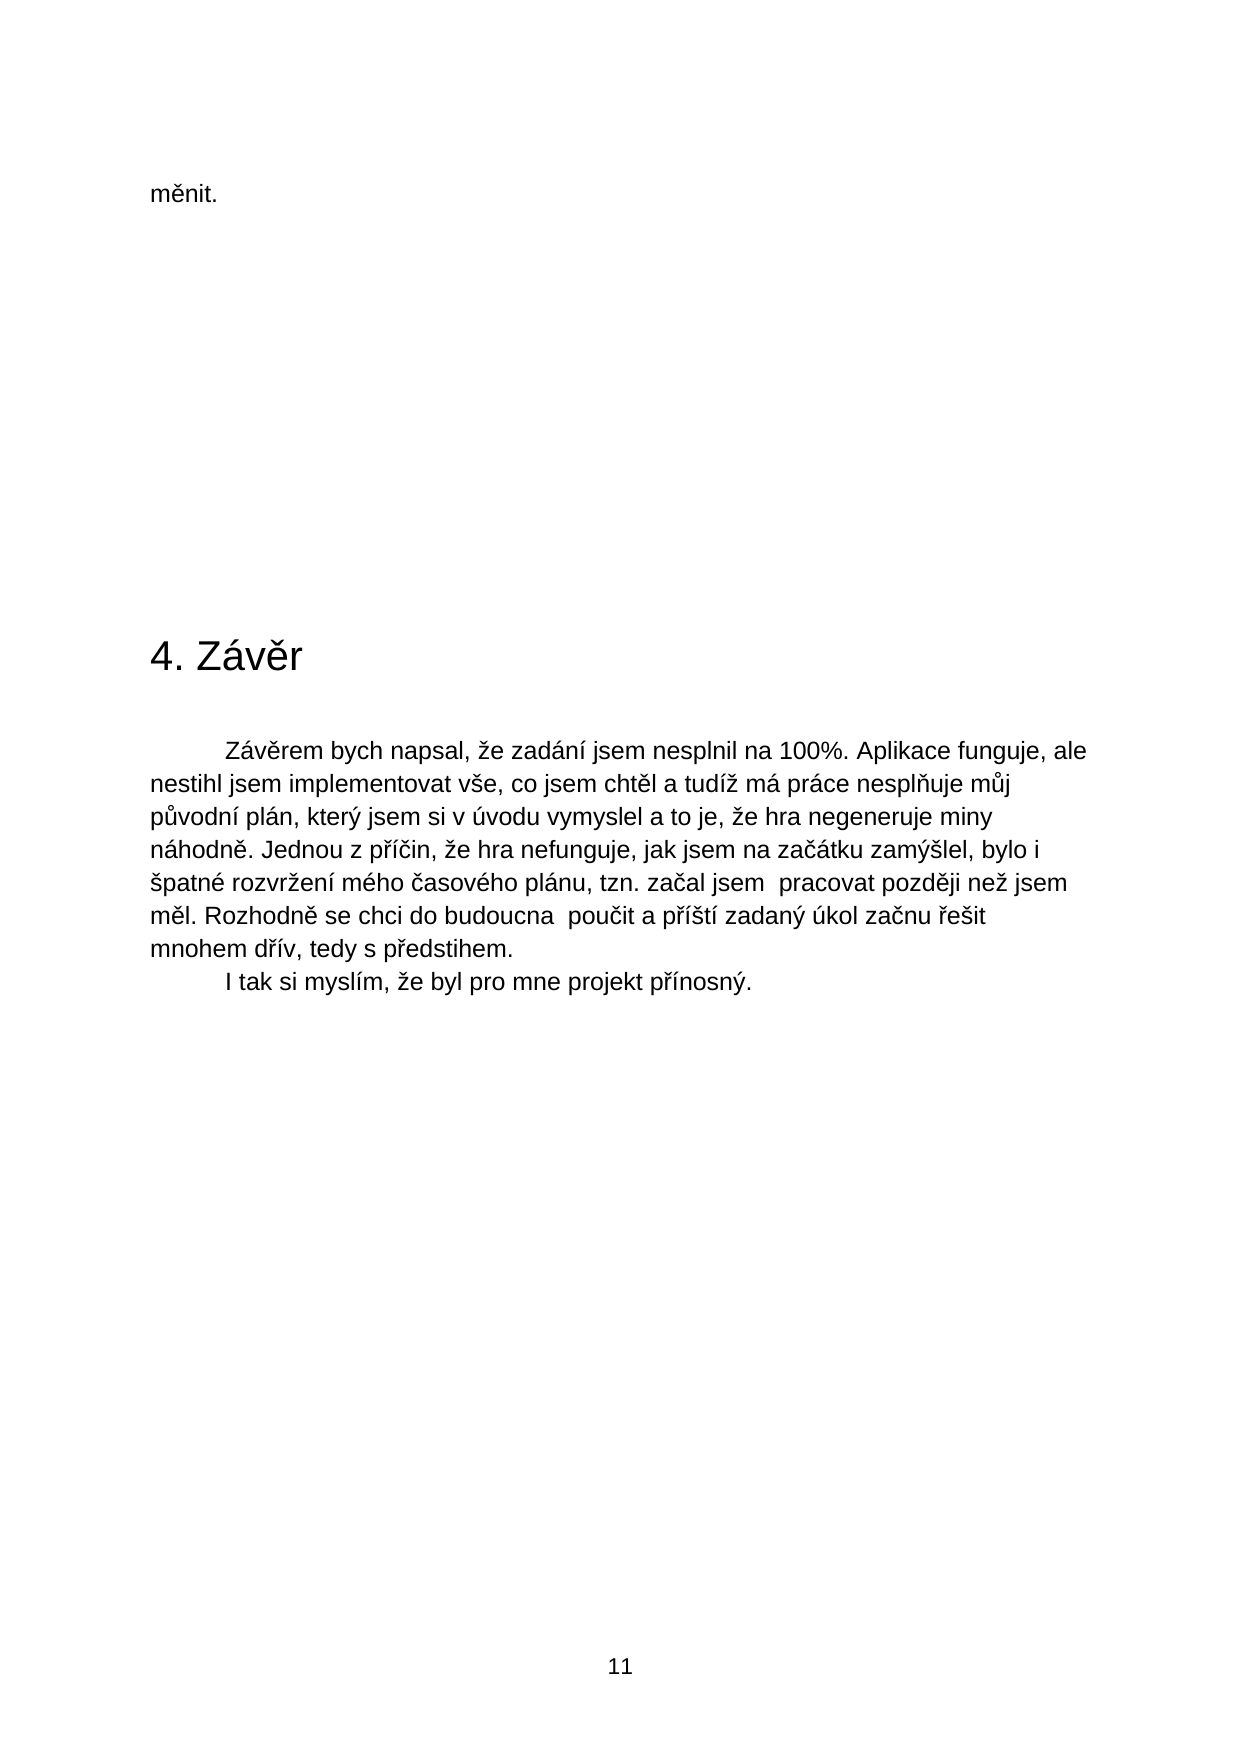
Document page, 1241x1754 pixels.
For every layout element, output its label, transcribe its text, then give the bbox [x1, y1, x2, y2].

text 4. Závěr [150, 631, 1090, 679]
text I tak si myslím, že byl pro mne projekt přínosný. [150, 967, 1090, 996]
text měnit. [150, 179, 1090, 208]
text Závěrem bych napsal, že zadání jsem nesplnil na 100%. Aplikace funguje, ale nestihl jsem implementovat vše, co jsem chtěl a tudíž má práce nesplňuje můj původní plán, který jsem si v úvodu vymyslel a to je, že hra negeneruje miny náhodně. Jednou z příčin, že hra nefunguje, jak jsem na začátku zamýšlel, bylo i špatné rozvržení mého časového plánu, tzn. začal jsem pracovat později než jsem měl. Rozhodně se chci do budoucna poučit a příští zadaný úkol začnu řešit mnohem dřív, tedy s předstihem. [150, 736, 1090, 963]
